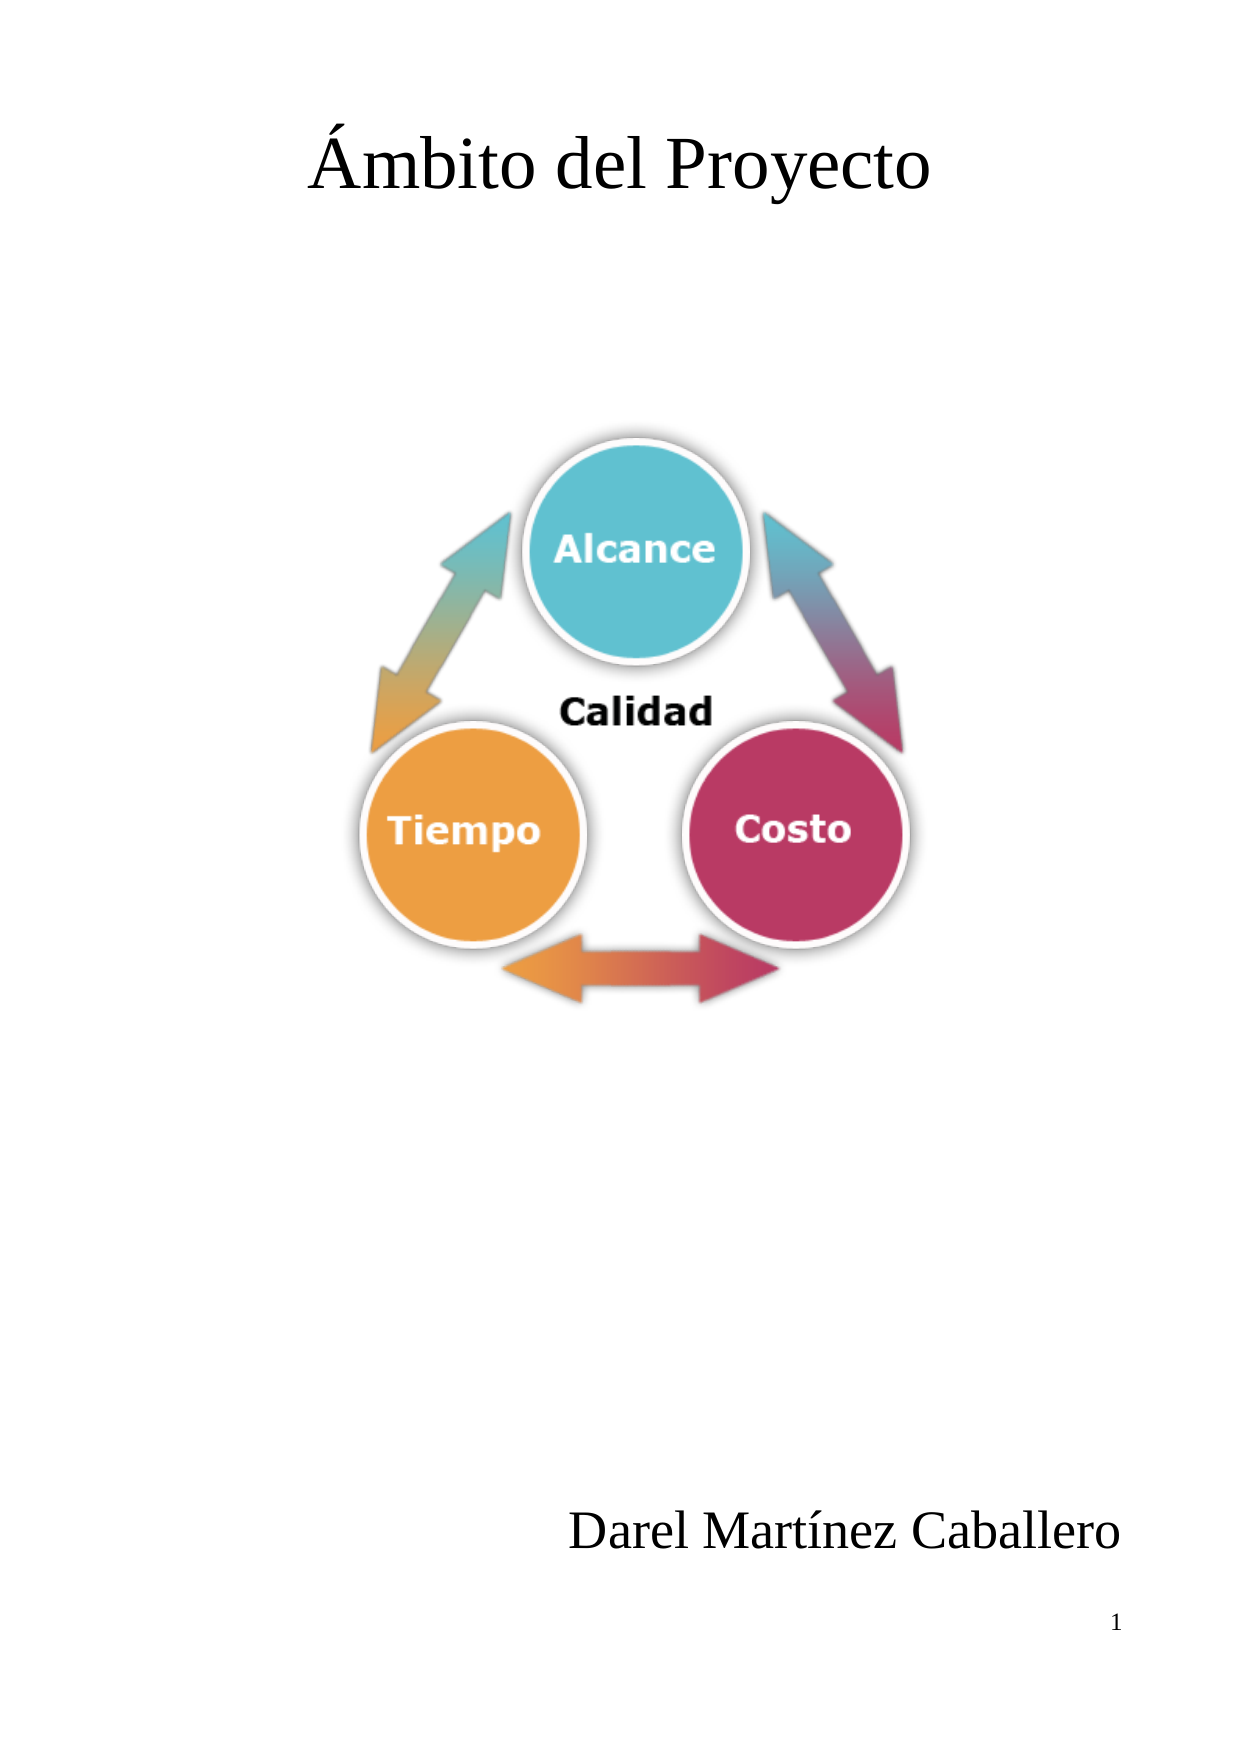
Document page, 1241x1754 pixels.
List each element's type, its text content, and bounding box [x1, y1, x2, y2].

text Darel Martínez Caballero [118, 1498, 1122, 1560]
text Ámbito del Proyecto [118, 118, 1122, 204]
picture [271, 405, 970, 1062]
